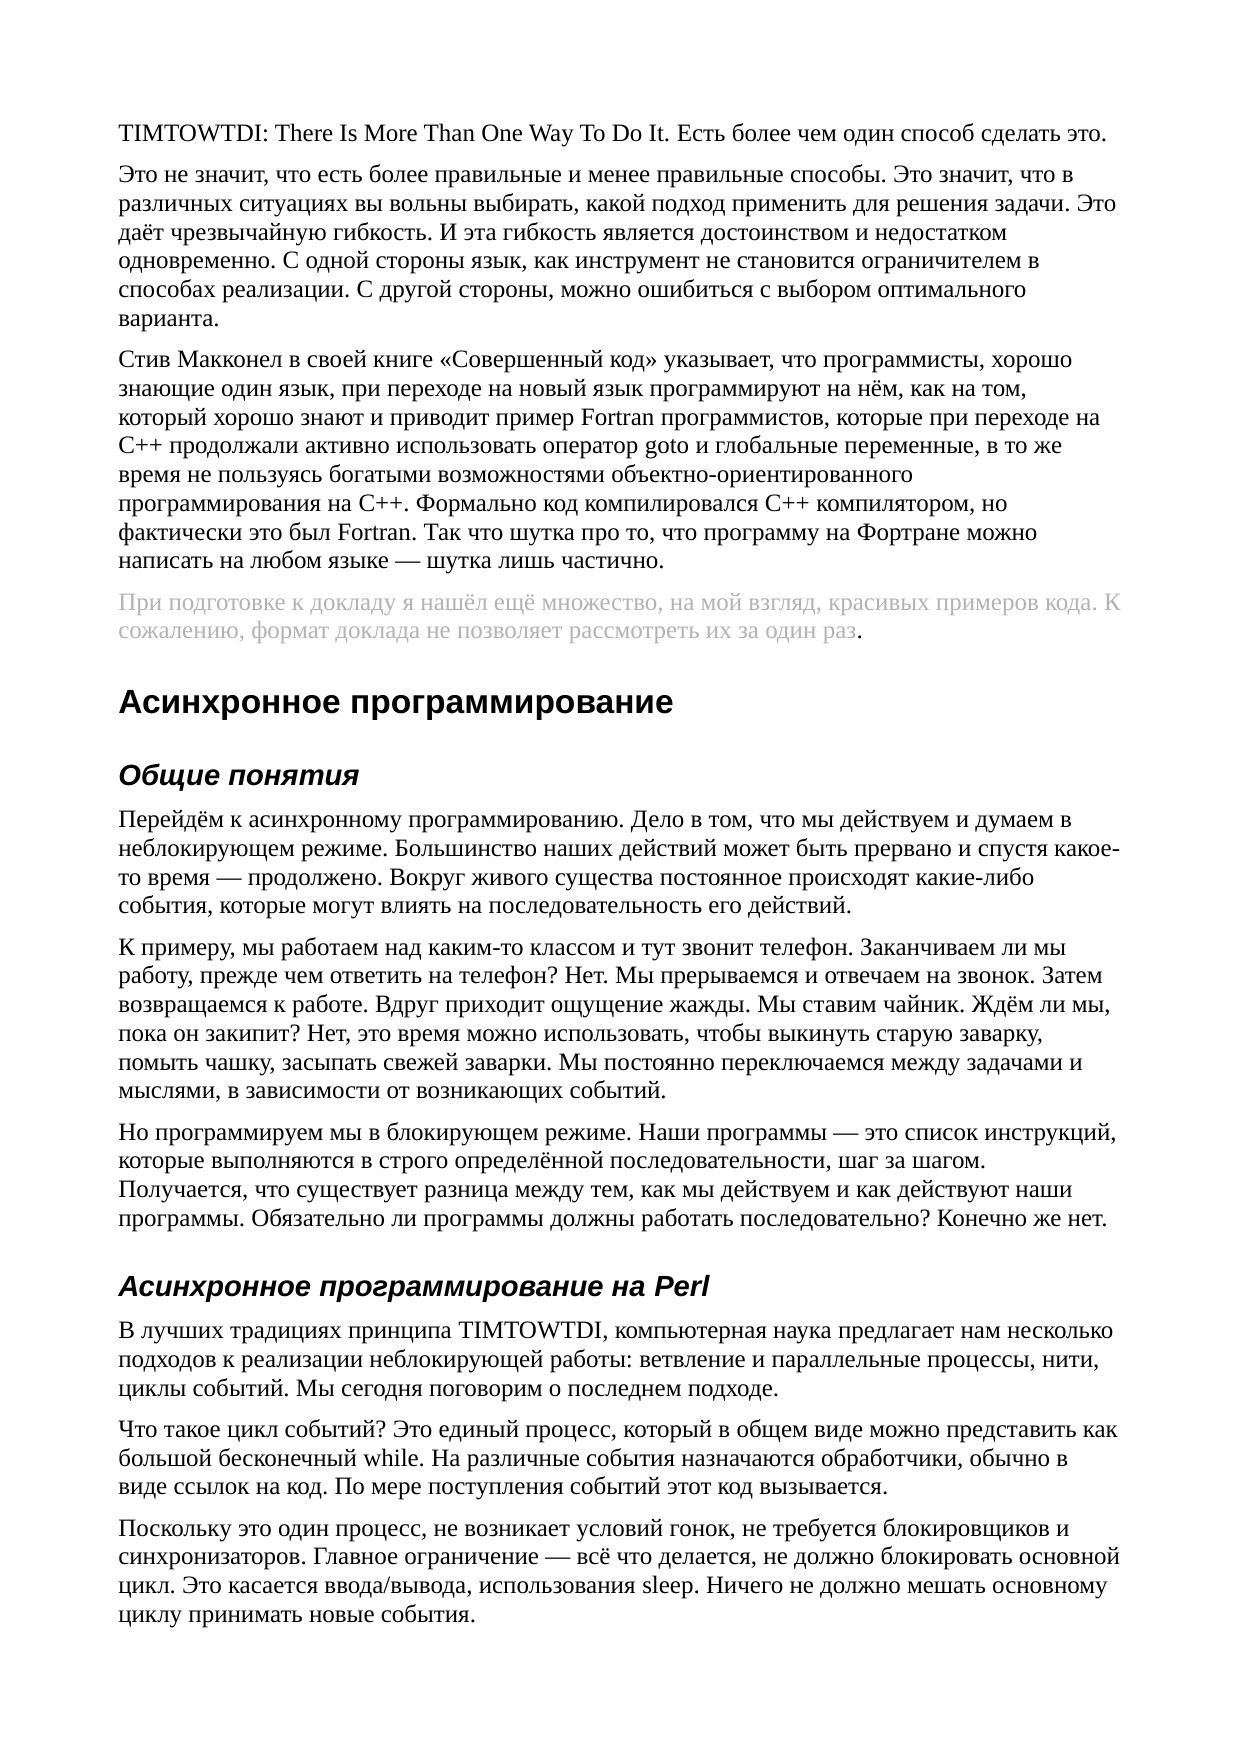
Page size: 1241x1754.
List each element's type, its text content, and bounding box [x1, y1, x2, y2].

text Перейдём к асинхронному программированию. Дело в том, что мы действуем и думаем в неблокирующем режиме. Большинство наших действий может быть прервано и спустя какое-то время — продолжено. Вокруг живого существа постоянное происходят какие-либо события, которые могут влиять на последовательность его действий. [118, 804, 1122, 919]
text При подготовке к докладу я нашёл ещё множество, на мой взгляд, красивых примеров кода. К сожалению, формат доклада не позволяет рассмотреть их за один раз. [118, 587, 1122, 644]
text Что такое цикл событий? Это единый процесс, который в общем виде можно представить как большой бесконечный while. На различные события назначаются обработчики, обычно в виде ссылок на код. По мере поступления событий этот код вызывается. [118, 1414, 1122, 1500]
text Это не значит, что есть более правильные и менее правильные способы. Это значит, что в различных ситуациях вы вольны выбирать, какой подход применить для решения задачи. Это даёт чрезвычайную гибкость. И эта гибкость является достоинством и недостатком одновременно. С одной стороны язык, как инструмент не становится ограничителем в способах реализации. С другой стороны, можно ошибиться с выбором оптимального варианта. [118, 159, 1122, 332]
text К примеру, мы работаем над каким-то классом и тут звонит телефон. Заканчиваем ли мы работу, прежде чем ответить на телефон? Нет. Мы прерываемся и отвечаем на звонок. Затем возвращаемся к работе. Вдруг приходит ощущение жажды. Мы ставим чайник. Ждём ли мы, пока он закипит? Нет, это время можно использовать, чтобы выкинуть старую заварку, помыть чашку, засыпать свежей заварки. Мы постоянно переключаемся между задачами и мыслями, в зависимости от возникающих событий. [118, 932, 1122, 1104]
subtitle Асинхронное программирование [118, 682, 1122, 721]
text В лучших традициях принципа TIMTOWTDI, компьютерная наука предлагает нам несколько подходов к реализации неблокирующей работы: ветвление и параллельные процессы, нити, циклы событий. Мы сегодня поговорим о последнем подходе. [118, 1315, 1122, 1401]
text Стив Макконел в своей книге «Совершенный код» указывает, что программисты, хорошо знающие один язык, при переходе на новый язык программируют на нём, как на том, который хорошо знают и приводит пример Fortran программистов, которые при переходе на С++ продолжали активно использовать оператор goto и глобальные переменные, в то же время не пользуясь богатыми возможностями объектно-ориентированного программирования на C++. Формально код компилировался С++ компилятором, но фактически это был Fortran. Так что шутка про то, что программу на Фортране можно написать на любом языке — шутка лишь частично. [118, 344, 1122, 574]
text TIMTOWTDI: There Is More Than One Way To Do It. Есть более чем один способ сделать это. [118, 118, 1122, 147]
subtitle Общие понятия [118, 758, 1122, 792]
subtitle Асинхронное программирование на Perl [118, 1269, 1122, 1303]
text Но программируем мы в блокирующем режиме. Наши программы — это список инструкций, которые выполняются в строго определённой последовательности, шаг за шагом. Получается, что существует разница между тем, как мы действуем и как действуют наши программы. Обязательно ли программы должны работать последовательно? Конечно же нет. [118, 1117, 1122, 1232]
text Поскольку это один процесс, не возникает условий гонок, не требуется блокировщиков и синхронизаторов. Главное ограничение — всё что делается, не должно блокировать основной цикл. Это касается ввода/вывода, использования sleep. Ничего не должно мешать основному циклу принимать новые события. [118, 1513, 1122, 1628]
